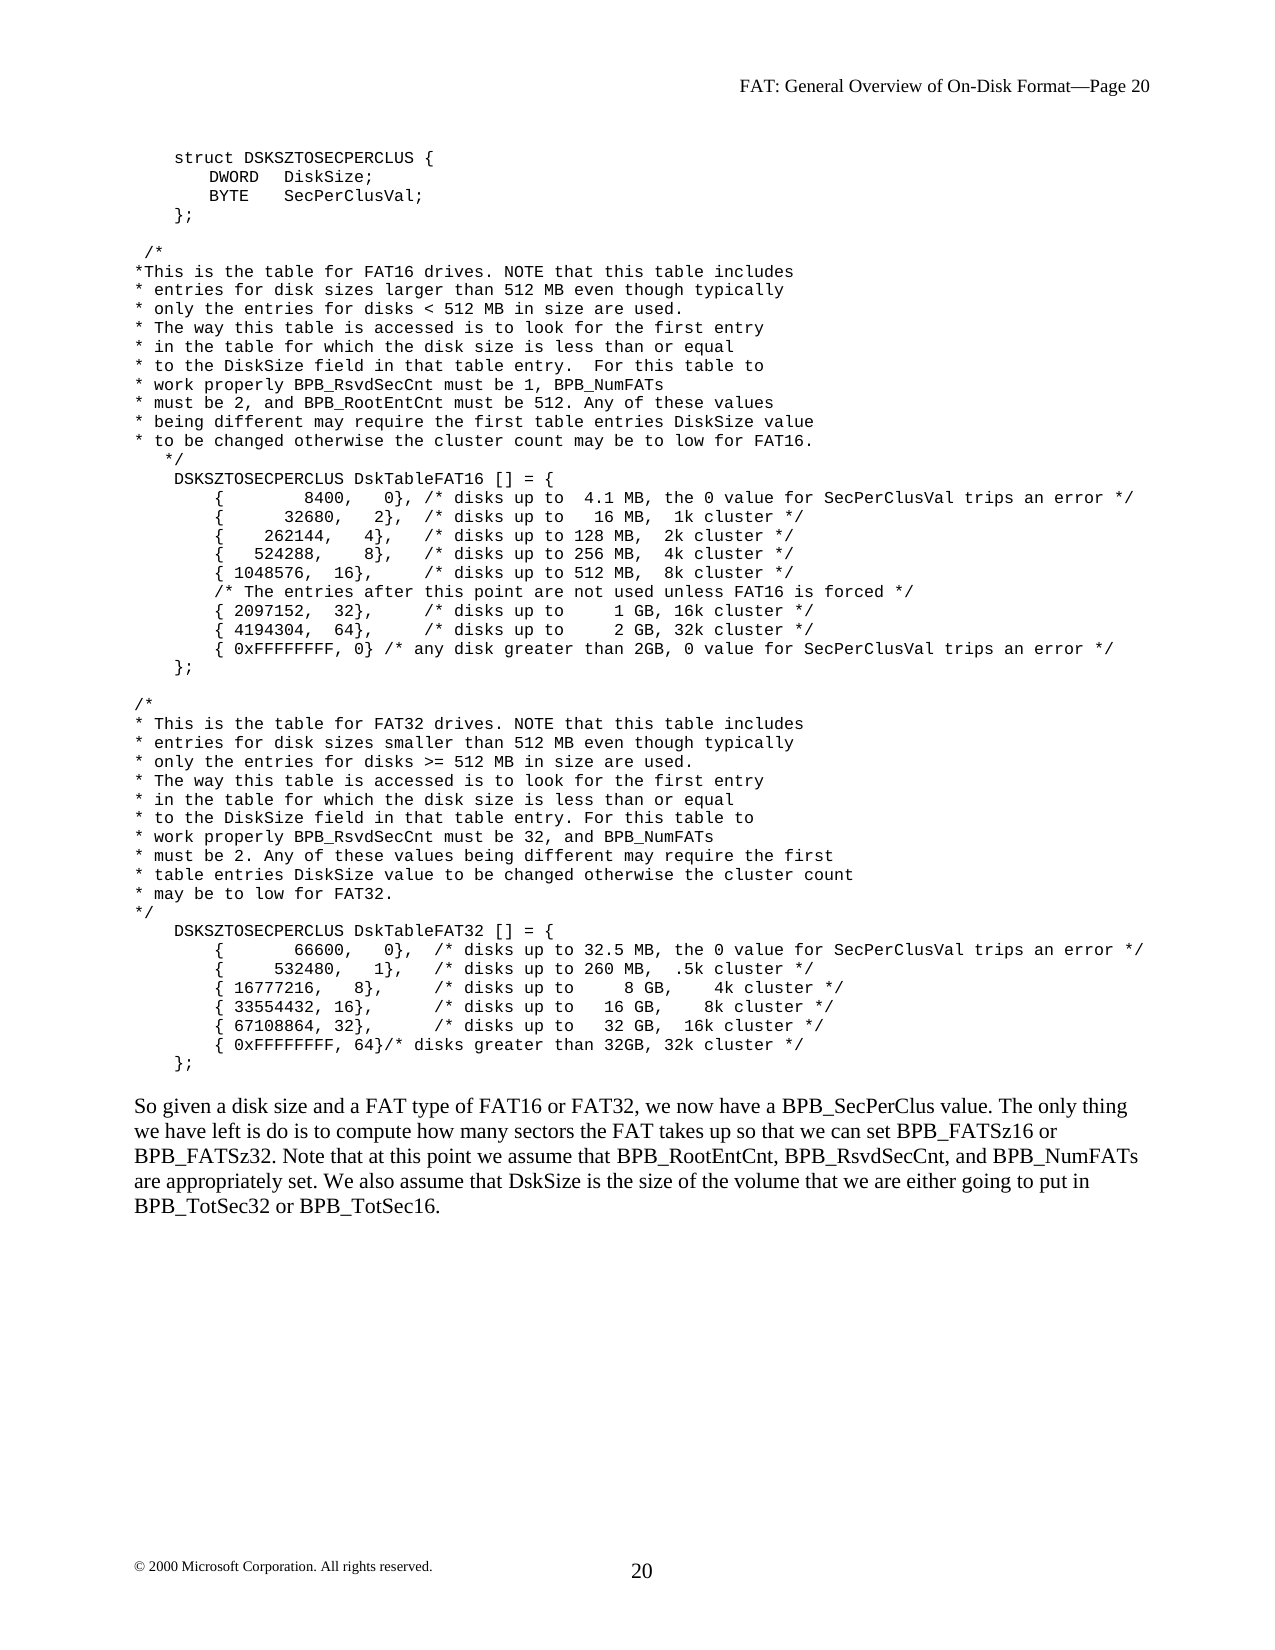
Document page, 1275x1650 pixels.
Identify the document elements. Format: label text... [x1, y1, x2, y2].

text * must be 2. Any of these values being different may require the first [134, 848, 1149, 866]
text * to the DiskSize field in that table entry. For this table to [134, 810, 1149, 829]
text BYTE SecPerClusVal; [134, 188, 1149, 207]
text * to be changed otherwise the cluster count may be to low for FAT16. [134, 433, 1275, 452]
text * in the table for which the disk size is less than or equal [134, 338, 1149, 357]
text * entries for disk sizes larger than 512 MB even though typically [134, 282, 1149, 301]
text * This is the table for FAT32 drives. NOTE that this table includes [134, 716, 1149, 734]
text So given a disk size and a FAT type of FAT16 or FAT32, we now have a BPB_SecPerClus value. The only thing we have left is do is to compute how many sectors the FAT takes up so that we can set BPB_FATSz16 or BPB_FATSz32. Note that at this point we assume that BPB_RootEntCnt, BPB_RsvdSecCnt, and BPB_NumFATs are appropriately set. We also assume that DskSize is the size of the volume that we are either going to put in BPB_TotSec32 or BPB_TotSec16. [134, 1093, 1149, 1219]
text struct DSKSZTOSECPERCLUS { [134, 150, 1149, 169]
text * entries for disk sizes smaller than 512 MB even though typically [134, 734, 1149, 753]
text { 262144, 4}, /* disks up to 128 MB, 2k cluster */ [134, 527, 1149, 546]
text { 2097152, 32}, /* disks up to 1 GB, 16k cluster */ [134, 602, 1149, 621]
text *This is the table for FAT16 drives. NOTE that this table includes [134, 263, 1149, 282]
text * work properly BPB_RsvdSecCnt must be 1, BPB_NumFATs [134, 376, 1149, 395]
text * may be to low for FAT32. [134, 885, 1149, 904]
text DWORD DiskSize; [134, 169, 1149, 188]
text { 66600, 0}, /* disks up to 32.5 MB, the 0 value for SecPerClusVal trips an error */ [134, 942, 1275, 961]
text /* [134, 244, 1149, 263]
text * being different may require the first table entries DiskSize value [134, 414, 1149, 433]
text */ [134, 452, 1149, 471]
text { 0xFFFFFFFF, 64}/* disks greater than 32GB, 32k cluster */ [134, 1036, 1149, 1055]
text { 4194304, 64}, /* disks up to 2 GB, 32k cluster */ [134, 621, 1149, 640]
text { 8400, 0}, /* disks up to 4.1 MB, the 0 value for SecPerClusVal trips an error */ [134, 489, 1275, 508]
text * work properly BPB_RsvdSecCnt must be 32, and BPB_NumFATs [134, 829, 1149, 848]
text DSKSZTOSECPERCLUS DskTableFAT32 [] = { [134, 923, 1149, 942]
text { 67108864, 32}, /* disks up to 32 GB, 16k cluster */ [134, 1017, 1149, 1036]
text * only the entries for disks >= 512 MB in size are used. [134, 753, 1149, 772]
text { 16777216, 8}, /* disks up to 8 GB, 4k cluster */ [134, 979, 1149, 998]
text { 33554432, 16}, /* disks up to 16 GB, 8k cluster */ [134, 998, 1149, 1017]
text /* The entries after this point are not used unless FAT16 is forced */ [134, 584, 1149, 602]
text * only the entries for disks < 512 MB in size are used. [134, 301, 1149, 320]
text * in the table for which the disk size is less than or equal [134, 791, 1149, 810]
text { 524288, 8}, /* disks up to 256 MB, 4k cluster */ [134, 546, 1149, 565]
text }; [134, 1055, 1149, 1074]
text { 0xFFFFFFFF, 0} /* any disk greater than 2GB, 0 value for SecPerClusVal trips an error */ [134, 640, 1275, 659]
text */ [134, 904, 1149, 923]
text /* [134, 697, 1149, 716]
text }; [134, 659, 1149, 678]
text DSKSZTOSECPERCLUS DskTableFAT16 [] = { [134, 471, 1149, 489]
text { 32680, 2}, /* disks up to 16 MB, 1k cluster */ [134, 508, 1149, 527]
text * The way this table is accessed is to look for the first entry [134, 320, 1149, 338]
text * must be 2, and BPB_RootEntCnt must be 512. Any of these values [134, 395, 1149, 414]
text * The way this table is accessed is to look for the first entry [134, 772, 1149, 791]
text { 1048576, 16}, /* disks up to 512 MB, 8k cluster */ [134, 565, 1149, 584]
text * to the DiskSize field in that table entry. For this table to [134, 357, 1149, 376]
text }; [134, 207, 1149, 225]
text * table entries DiskSize value to be changed otherwise the cluster count [134, 866, 1149, 885]
text { 532480, 1}, /* disks up to 260 MB, .5k cluster */ [134, 961, 1149, 979]
